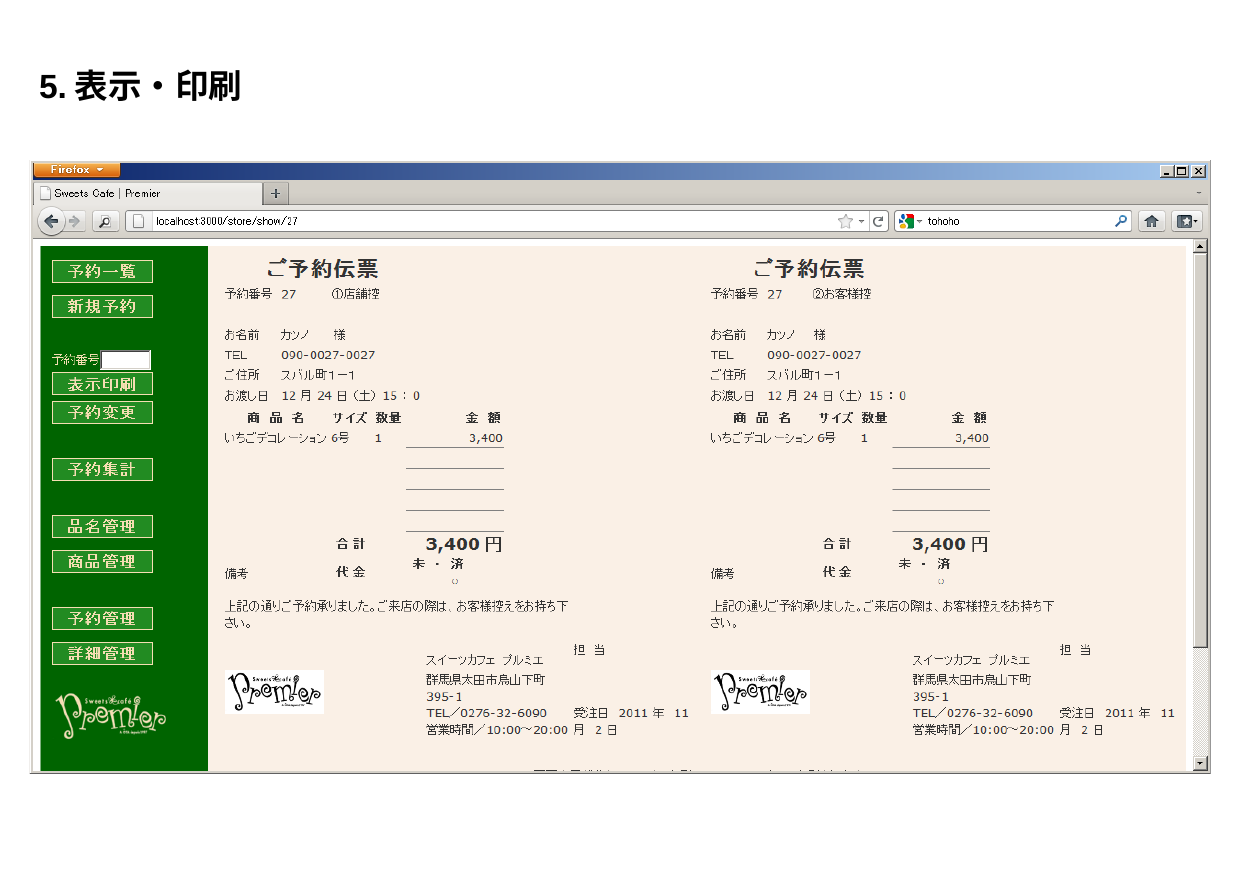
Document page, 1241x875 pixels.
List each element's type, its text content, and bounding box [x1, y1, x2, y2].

subtitle 表示・印刷 [29, 59, 1211, 108]
picture [29, 160, 1211, 774]
